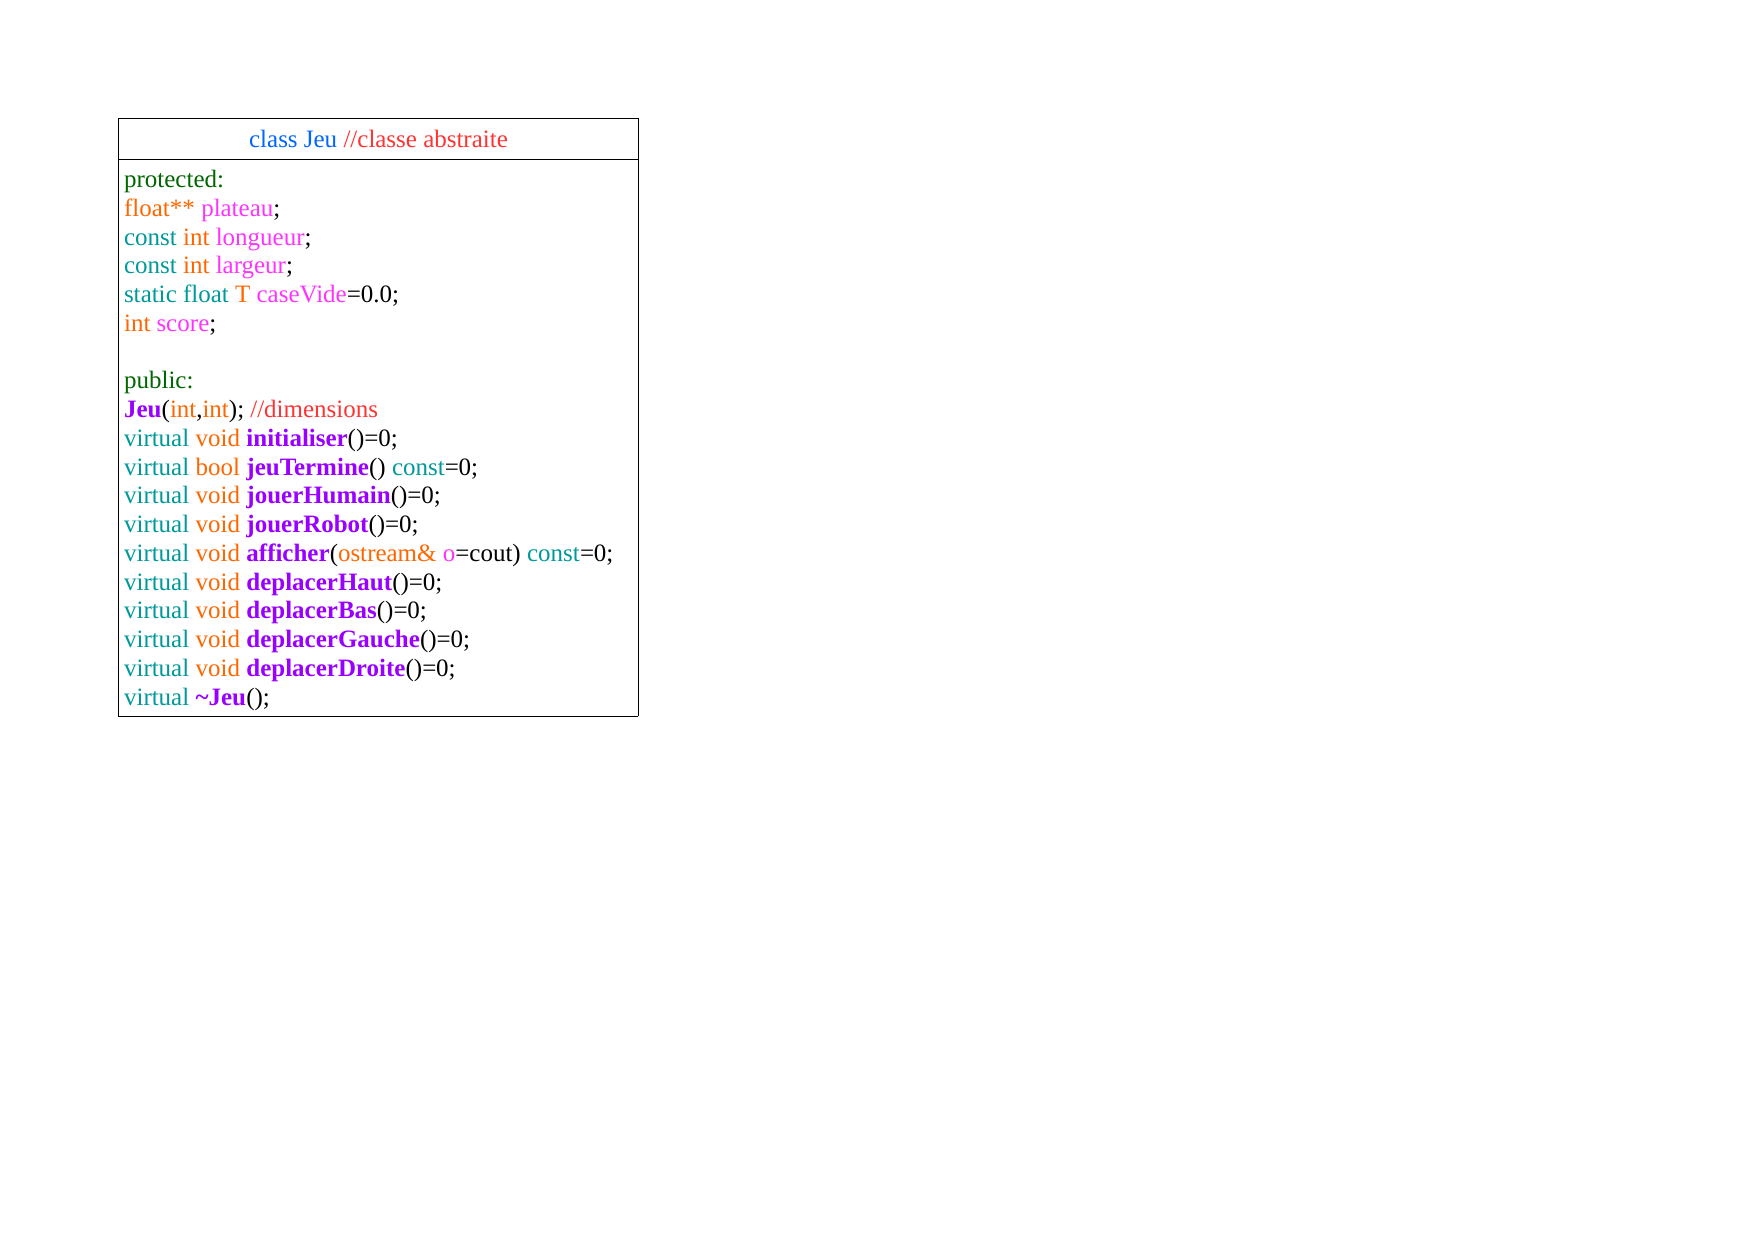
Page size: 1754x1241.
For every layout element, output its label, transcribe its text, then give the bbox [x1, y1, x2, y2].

table_cell protected: float** plateau; const int longueur; const int largeur; static float T caseVide=0.0; int score; public: Jeu(int,int); //dimensions virtual void initialiser()=0; virtual bool jeuTermine() const=0; virtual void jouerHumain()=0; virtual void jouerRobot()=0; virtual void afficher(ostream& o=cout) const=0; virtual void deplacerHaut()=0; virtual void deplacerBas()=0; virtual void deplacerGauche()=0; virtual void deplacerDroite()=0; virtual ~Jeu(); [119, 160, 638, 716]
table_header class Jeu //classe abstraite [119, 119, 638, 158]
